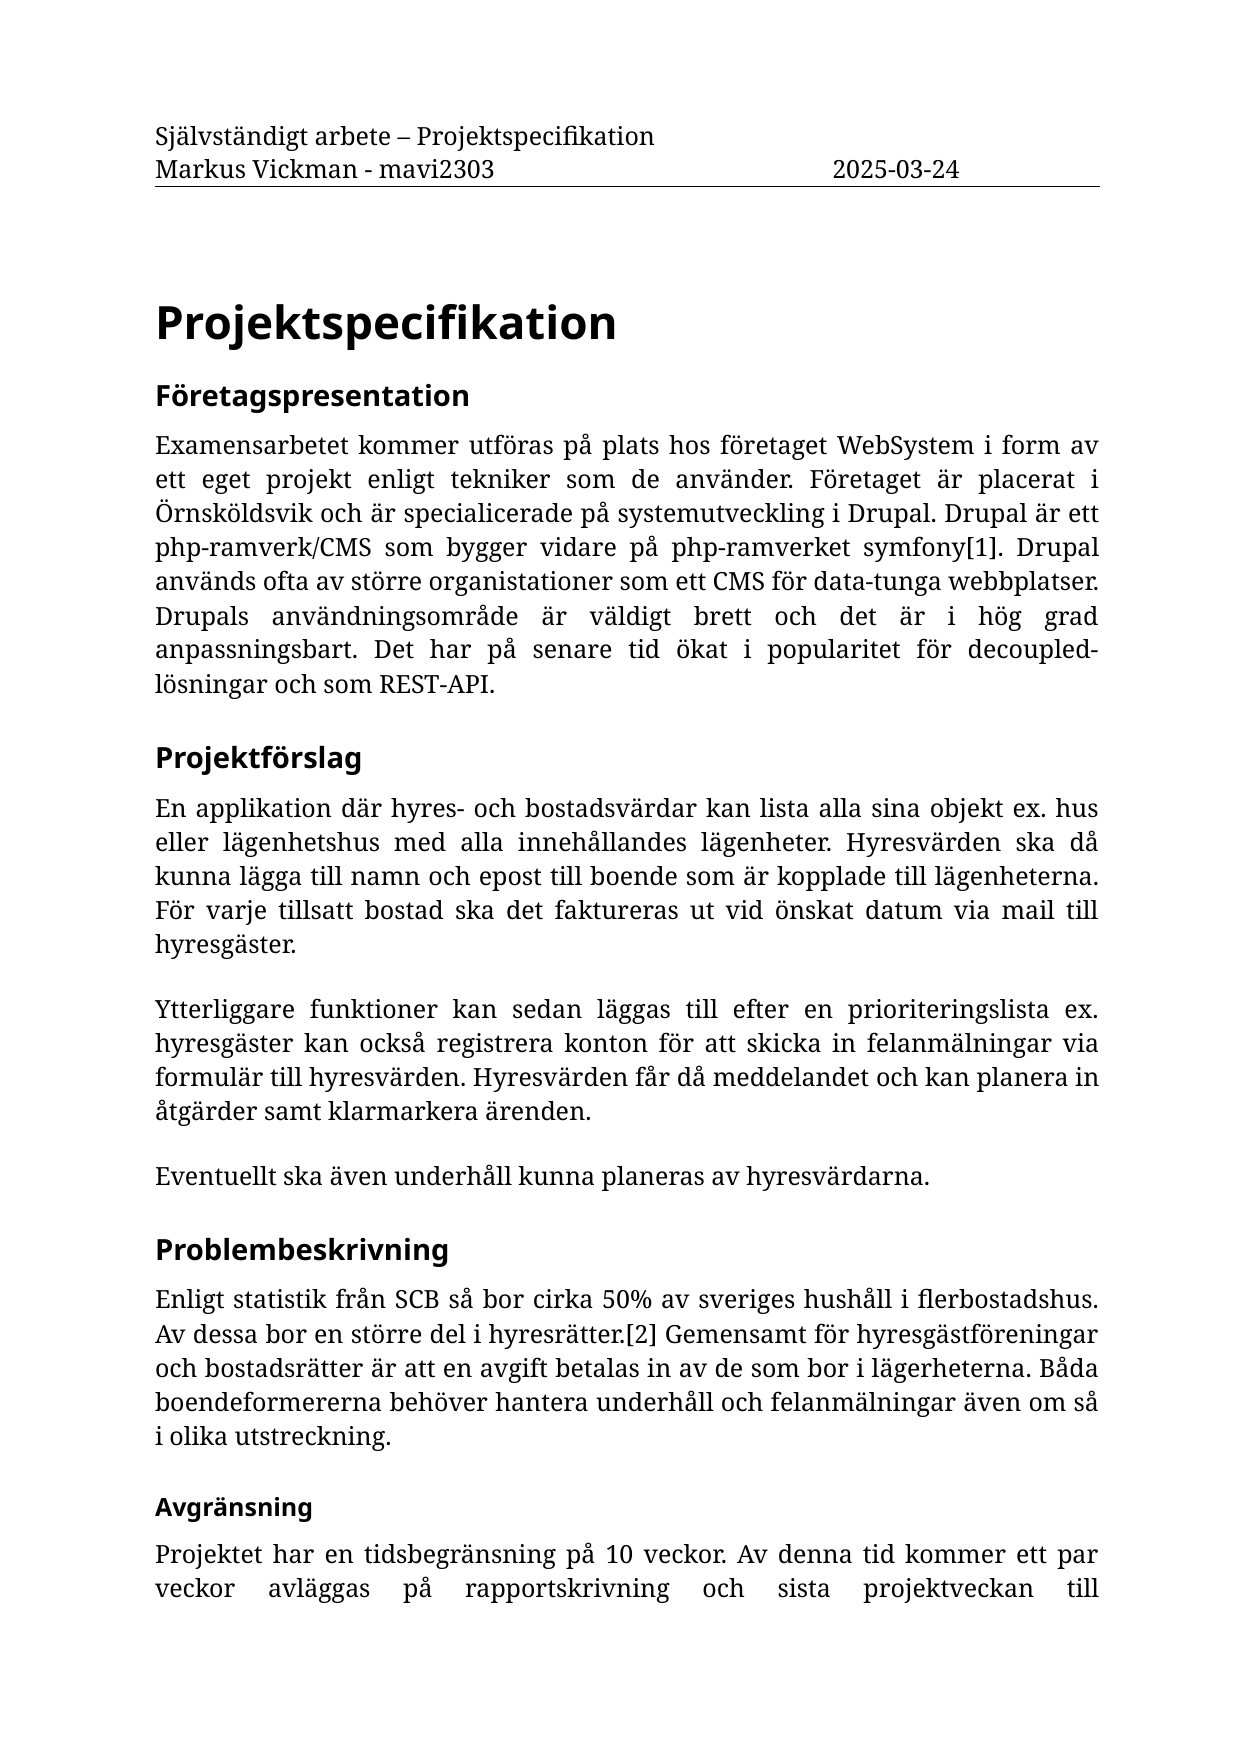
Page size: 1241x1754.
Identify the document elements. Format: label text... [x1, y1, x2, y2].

subtitle Avgränsning [66, 1490, 1100, 1524]
text En applikation där hyres- och bostadsvärdar kan lista alla sina objekt ex. hus eller lägenhetshus med alla innehållandes lägenheter. Hyresvärden ska då kunna lägga till namn och epost till boende som är kopplade till lägenheterna. För varje tillsatt bostad ska det faktureras ut vid önskat datum via mail till hyresgäster. [155, 790, 1100, 961]
subtitle Projektförslag [66, 737, 1100, 777]
subtitle Företagspresentation [66, 375, 1100, 415]
text Projektet har en tidsbegränsning på 10 veckor. Av denna tid kommer ett par veckor avläggas på rapportskrivning och sista projektveckan till [155, 1537, 1100, 1605]
text Ytterliggare funktioner kan sedan läggas till efter en prioriteringslista ex. hyresgäster kan också registrera konton för att skicka in felanmälningar via formulär till hyresvärden. Hyresvärden får då meddelandet och kan planera in åtgärder samt klarmarkera ärenden. [155, 991, 1100, 1127]
subtitle Examensarbetet kommer utföras på plats hos företaget WebSystem i form av ett eget projekt enligt tekniker som de använder. Företaget är placerat i Örnsköldsvik och är specialicerade på systemutveckling i Drupal. Drupal är ett php-ramverk/CMS som bygger vidare på php-ramverket symfony[1]. Drupal används ofta av större organistationer som ett CMS för data-tunga webbplatser. Drupals användningsområde är väldigt brett och det är i hög grad anpassningsbart. Det har på senare tid ökat i popularitet för decoupled-lösningar och som REST-API. [155, 428, 1100, 700]
subtitle Projektspecifikation [66, 291, 1100, 353]
text Eventuellt ska även underhåll kunna planeras av hyresvärdarna. [155, 1158, 1100, 1192]
subtitle Enligt statistik från SCB så bor cirka 50% av sveriges hushåll i flerbostadshus. Av dessa bor en större del i hyresrätter.[2] Gemensamt för hyresgästföreningar och bostadsrätter är att en avgift betalas in av de som bor i lägerheterna. Båda boendeformererna behöver hantera underhåll och felanmälningar även om så i olika utstreckning. [155, 1282, 1100, 1452]
subtitle Problembeskrivning [66, 1229, 1100, 1269]
